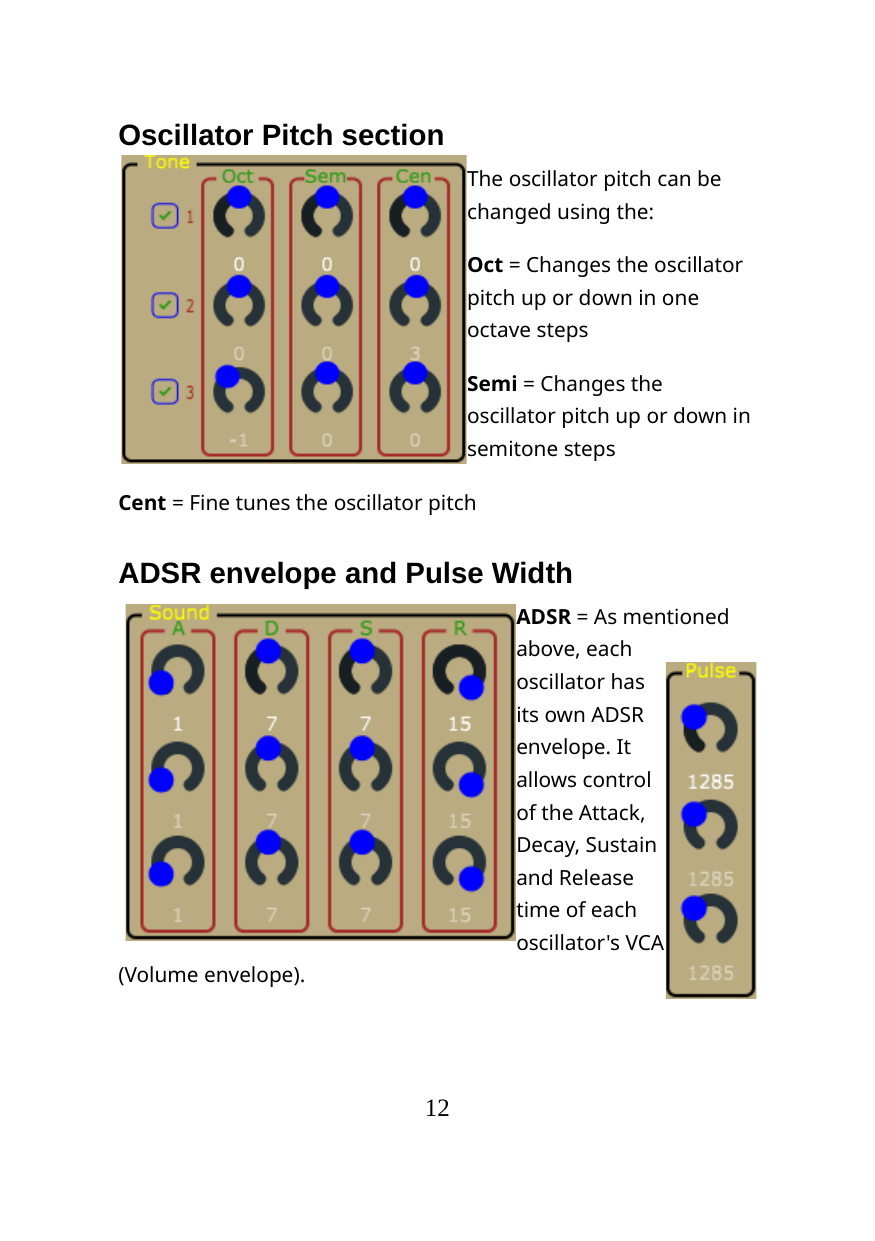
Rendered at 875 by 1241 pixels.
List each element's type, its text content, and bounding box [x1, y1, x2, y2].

picture [125, 604, 516, 941]
picture [121, 155, 467, 464]
subtitle Oscillator Pitch section [118, 118, 756, 152]
text The oscillator pitch can be changed using the: [467, 164, 756, 225]
text Cent = Fine tunes the oscillator pitch [118, 488, 756, 516]
text Semi = Changes the oscillator pitch up or down in semitone steps [467, 369, 756, 463]
picture [665, 662, 757, 999]
subtitle ADSR envelope and Pulse Width [118, 556, 756, 589]
text ADSR = As mentioned above, each oscillator has its own ADSR envelope. It allows control of the Attack, Decay, Sustain and Release time of each oscillator's VCA (Volume envelope). [118, 602, 756, 989]
text Oct = Changes the oscillator pitch up or down in one octave steps [467, 250, 756, 344]
